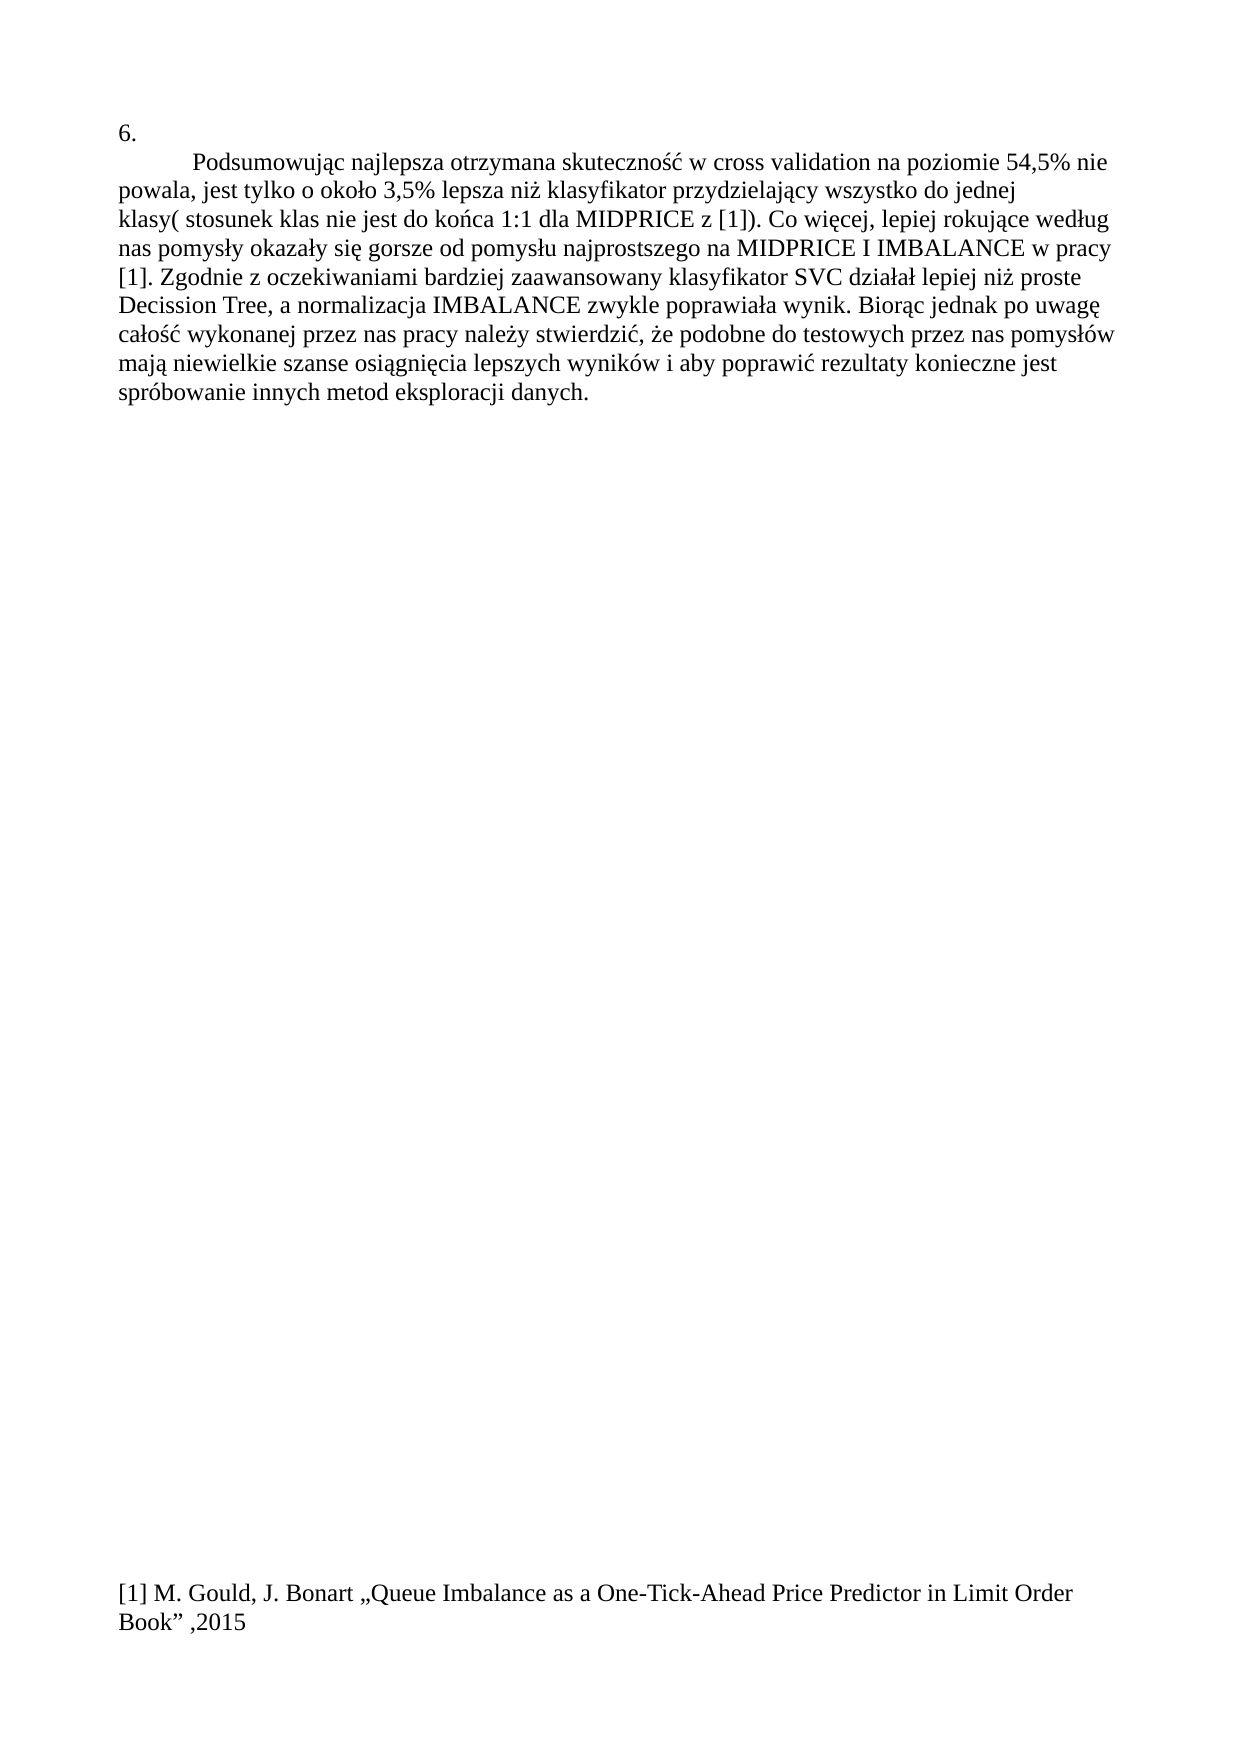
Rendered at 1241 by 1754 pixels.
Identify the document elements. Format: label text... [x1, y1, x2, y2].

text 6. [118, 118, 1122, 147]
text Podsumowując najlepsza otrzymana skuteczność w cross validation na poziomie 54,5% nie powala, jest tylko o około 3,5% lepsza niż klasyfikator przydzielający wszystko do jednej klasy( stosunek klas nie jest do końca 1:1 dla MIDPRICE z [1]). Co więcej, lepiej rokujące według nas pomysły okazały się gorsze od pomysłu najprostszego na MIDPRICE I IMBALANCE w pracy [1]. Zgodnie z oczekiwaniami bardziej zaawansowany klasyfikator SVC działał lepiej niż proste Decission Tree, a normalizacja IMBALANCE zwykle poprawiała wynik. Biorąc jednak po uwagę całość wykonanej przez nas pracy należy stwierdzić, że podobne do testowych przez nas pomysłów mają niewielkie szanse osiągnięcia lepszych wyników i aby poprawić rezultaty konieczne jest spróbowanie innych metod eksploracji danych. [118, 147, 1122, 406]
